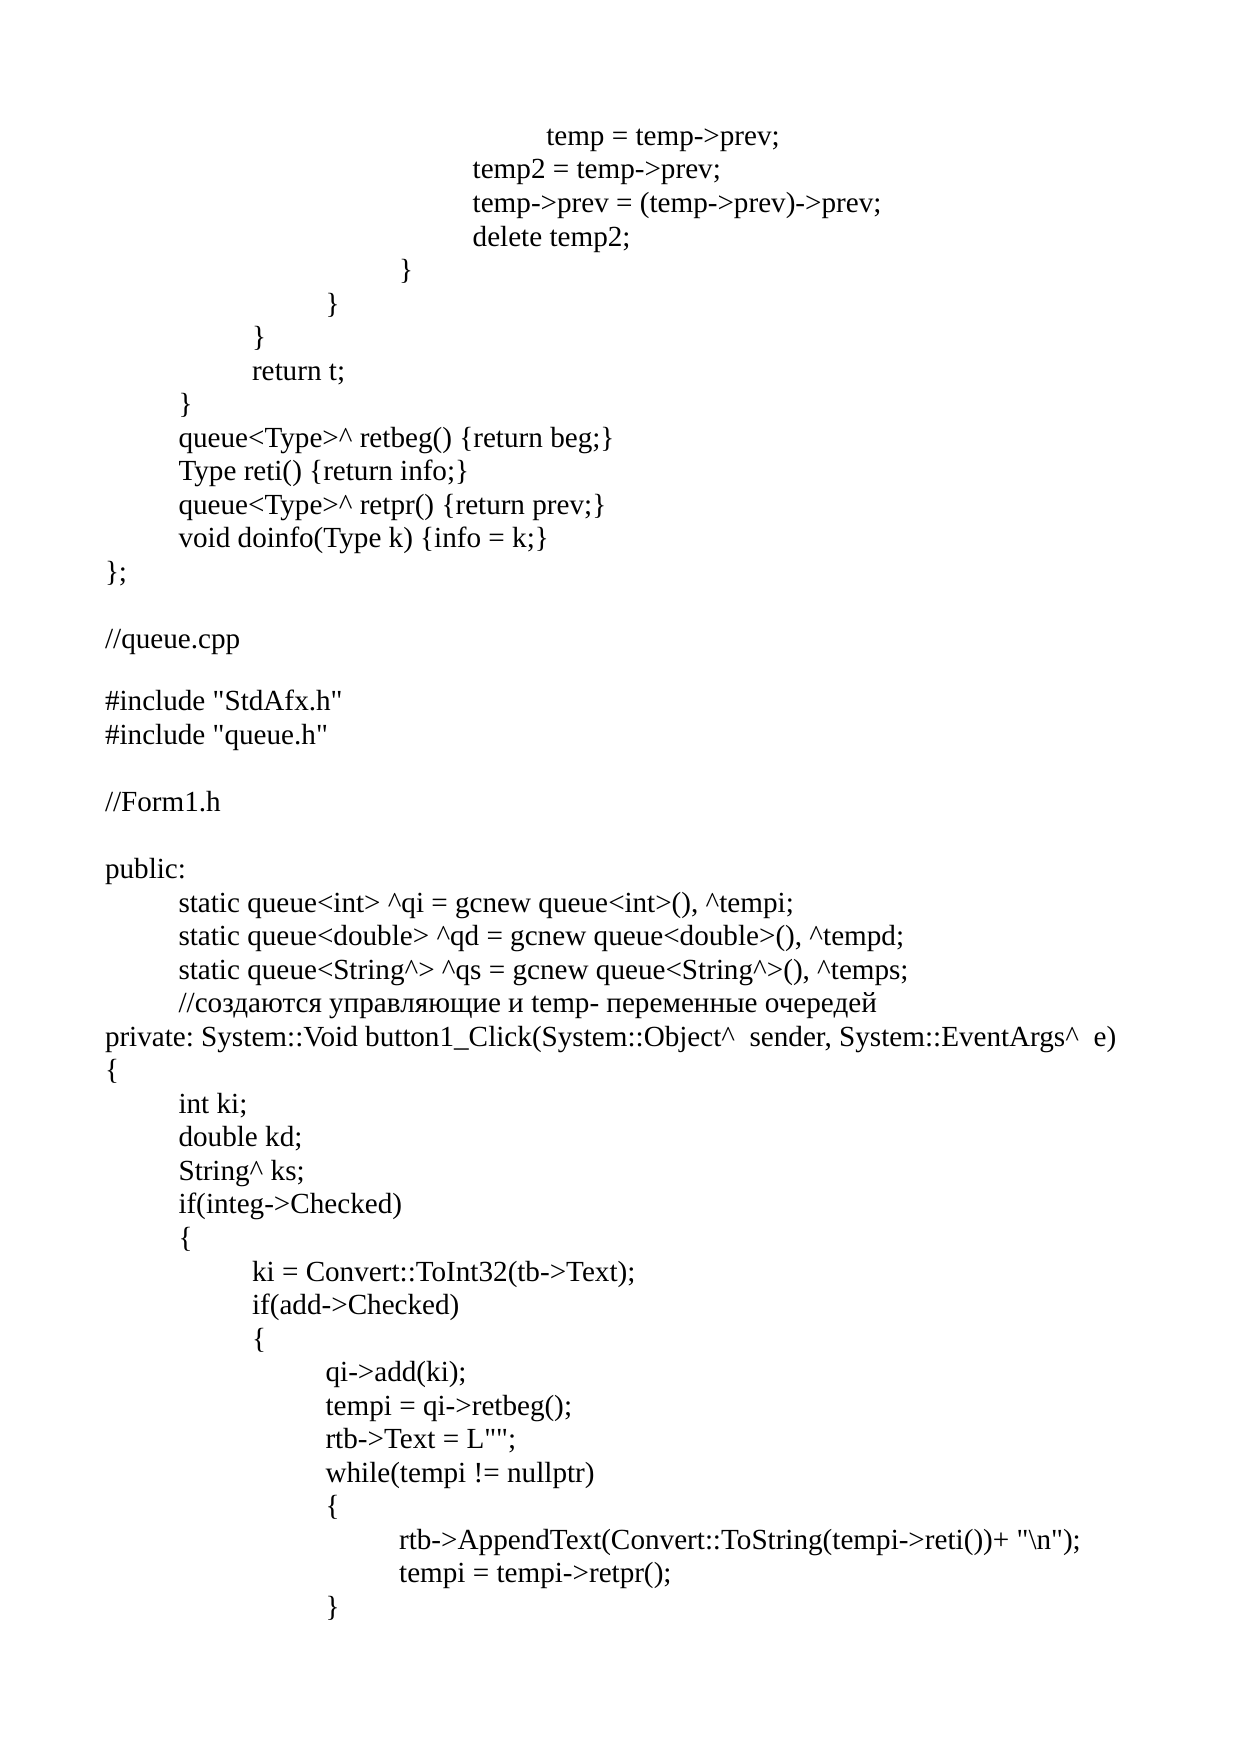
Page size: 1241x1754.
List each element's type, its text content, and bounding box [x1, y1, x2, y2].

text static queue<int> ^qi = gcnew queue<int>(), ^tempi; [105, 885, 1150, 918]
text delete temp2; [105, 219, 1150, 252]
text int ki; [105, 1086, 1150, 1119]
text { [105, 1052, 1150, 1086]
text Type reti() {return info;} [105, 453, 1150, 487]
text //создаются управляющие и temp- переменные очередей [105, 985, 1150, 1019]
text #include "StdAfx.h" [105, 655, 1150, 717]
text ki = Convert::ToInt32(tb->Text); [105, 1254, 1150, 1287]
text return t; [105, 353, 1150, 386]
text public: [105, 851, 1150, 885]
text static queue<String^> ^qs = gcnew queue<String^>(), ^temps; [105, 952, 1150, 985]
text rtb->Text = L""; [105, 1421, 1150, 1455]
text while(tempi != nullptr) [105, 1455, 1150, 1488]
text #include "queue.h" [105, 717, 1150, 751]
text private: System::Void button1_Click(System::Object^ sender, System::EventArgs^ e) [105, 1019, 1150, 1052]
text } [105, 1589, 1150, 1623]
text if(add->Checked) [105, 1287, 1150, 1321]
text //queue.cpp [105, 621, 1150, 655]
text { [105, 1321, 1150, 1354]
text queue<Type>^ retbeg() {return beg;} [105, 420, 1150, 453]
text { [105, 1220, 1150, 1254]
text //Form1.h [105, 784, 1150, 818]
text temp2 = temp->prev; [105, 152, 1150, 185]
text } [105, 252, 1150, 286]
text double kd; [105, 1119, 1150, 1153]
text } [105, 386, 1150, 420]
text }; [105, 554, 1150, 588]
text if(integ->Checked) [105, 1187, 1150, 1220]
text } [105, 286, 1150, 319]
text { [105, 1488, 1150, 1522]
text rtb->AppendText(Convert::ToString(tempi->reti())+ "\n"); [105, 1522, 1150, 1556]
text tempi = qi->retbeg(); [105, 1388, 1150, 1421]
text static queue<double> ^qd = gcnew queue<double>(), ^tempd; [105, 918, 1150, 952]
text tempi = tempi->retpr(); [105, 1556, 1150, 1589]
text temp = temp->prev; [105, 118, 1150, 152]
text void doinfo(Type k) {info = k;} [105, 521, 1150, 554]
text qi->add(ki); [105, 1354, 1150, 1388]
text queue<Type>^ retpr() {return prev;} [105, 487, 1150, 521]
text temp->prev = (temp->prev)->prev; [105, 185, 1150, 219]
text String^ ks; [105, 1153, 1150, 1187]
text } [105, 319, 1150, 353]
